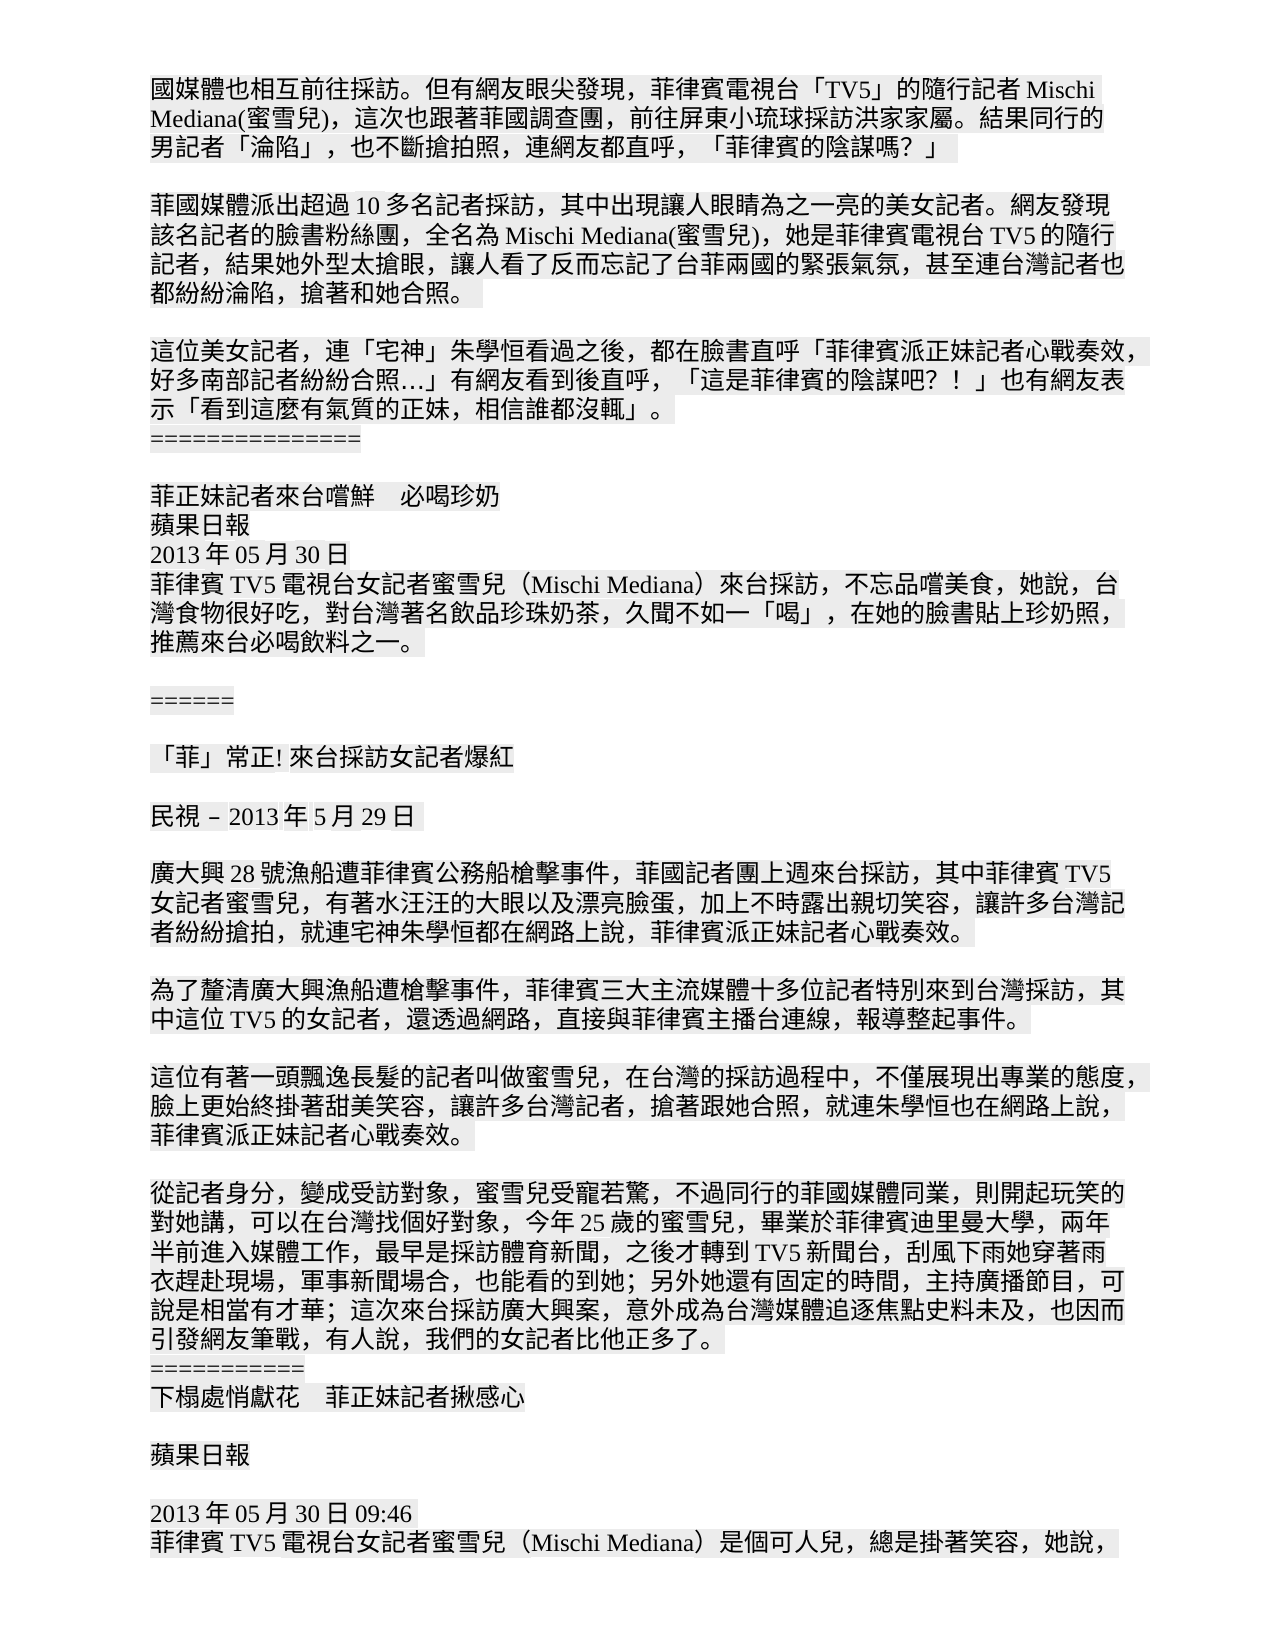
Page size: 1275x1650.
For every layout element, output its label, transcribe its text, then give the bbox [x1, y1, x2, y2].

text 住在台灣，不知道要用多大的力氣才能忍受這一切。在這方方面面上是沒有多少知音的。別人就算在語意文法上能夠"知道" 你的句子的意思，但究竟有沒有人像我一樣 "感到" 極度的厭惡和痛苦，我卻很存疑。 我不是在 "討論"，更不是在討論一種文化觀察或有關文明如何提升的話題，而是在表達一種由衷極度的厭惡和痛苦。我得承認，我對台灣人實在一點敬意和好感都沒有，由衷輕視和厭惡，身處這樣一種社會，感到巨大痛苦。 蠢蛋和混蛋們大概又要討論了，你不能一竿子打翻一條船哦，不能說台灣人 "都" 不好哦，這只是"一部份"的台灣人哦。但你若吃到一鍋飯到處是老鼠屎，你難道會故做英明理性狀地討論究竟老鼠屎比較多還是米粒比較多。你若在電梯裏聞到一陣屁味，你會不會故做心胸寬大兼睿智狀說氧分子依然佔了多數，不能說全部都是屁分子哦。 這痛苦是如此巨大，大到有時候我常想，如果我註定要在這樣一種窩囊猥瑣、難以與言的地方終老，這樣的生命值得活嗎？是不是乾脆自殺算了，實在太痛苦。 我並不是衛道人士，反倒是個反道德人士，但是，一個社會幾乎任何空氣和養分都沒有，看起世界來永遠就只是正妹、帥哥、爆奶，翹臀，你若跟這樣一群同胞一起生活在一個島上，你難道真的一點都不會感到痛苦。 我也不是一個關心世界的入世人物，反倒對外太空、對沒有地心引力之人事物充滿高度興趣，對地面上的東西總是興趣缺缺；但是，連我這樣一個非常不腳踏實地的避世者，收看凰衛視的新聞節目都能感到意趣盎然，充滿熱情與啟發，甚至啟蒙。 一個避世者是不會強調要關心什麼社會的，因此，我並不是說我們應該像對岸的新聞節目那樣充份深入掌握世界脈動；而是說，一個社會，不管哪個層面，永遠就只是正妹帥哥辣妹爆奶爆紅爆夯出國比賽台灣之光等等，生活其中，跟這樣一種窩囊猥瑣的同胞相處在一個小島上，難道你真的不會痛苦到很想乾脆捏LP自盡算了，太窩囊太猥瑣了，做為一個活生生的人，面對這樣一種心靈刑求，難道毫無一絲痛苦？ 幾年前跟旅行團去印度，導遊是個會講中文的印度人，我絕不誇張，八天的行程下來，我至少聽了超過一千次的正妹和甩哥(印度人把帥唸成第三聲甩)，幾乎所有的一切介紹，包括介紹甘地都說他是個甩哥；來到壯觀的性廟，他帶領團員觀看牆上各種性交圖案，他會說，大家快來看哦，這裏有兩個甩哥的小弟弟插入正妹的小妹妹哦，快來看，連毛都很清楚哦。 那位印度導遊說，我知道你們台灣人最喜歡正妹甩哥。因此，每到一個城市，他就會叫大家從車裏往窗外看，哪裏有個甩哥，哪裏有正妹。 離開佛祖誕生地時，他就告訴大家說這城市很窮，沒有甩哥，所以你們不會愛，但是不要抱怨，我現在就要帶你們去很多甩哥的地方，那就是新德里，印度最多甩哥的地方。 來到印度恆河，迎著黎明第一道陽光，當地人在河裏淨身進行宗教儀式，導遊會問大家說：想不想等一下帶你們去看甩哥和正妹洗澡喔，脫光光給你們看哦。 你也許會說，團員難道能忍受這樣一種每天講甩哥正妹講一千次的心靈刑求？如果你會這樣問，那你一定不是正港的台灣人，台灣人哪需要忍受，不但不必忍受，大家愛死了，樂翻天，而且女團員還會主動問也是甩哥的導遊說你等一下要不要脫光光到恆河裏洗給我們看？八天下來，幾乎所有話題都圍繞在甩哥正妹爆奶上，大夥樂陶陶，但我實在痛苦到很想脫隊。 有一次，跟團來到中國桂林，來到一個寧靜湖面，說是世外桃源，非常動人的一個地方，但團員竟然帶擴音器大夥唱起 "愛拼才會贏"，高分貝喧囂吵鬧，就在那一片所謂世外桃源的美麗寧靜湖面上。我縮在小船一角，盡量忍受巨大噪音，有一種快花轟的感覺。 走在街上，女團員們的眼光好像不是來看大山大水，而是四處尋找甩哥，拼命對他們偷拍照，而且互相好康倒相報，你看你看，那個男的眼睛好帥哦，那個男的好像劉德華哦，穿那樣好帥哦，遇有甩哥回眸，眾女更是驚聲尖叫受寵若驚。 我對於改革台灣社會毫無意願與興趣，更沒有那個膽量敢對愛台人士有所不敬，因此我並不是在呼籲任何改變。我只是覺得很痛苦，經常痛苦到極點，如果這島上能有個一樣痛苦的知音，或許我的痛苦會少一些。 陳真 ========== 菲正妹記者太美 台記者搶拍網友呼「攏是菲國陰謀啦！」 NOWnews – 2013年5月29日 下午1:59國際中心／綜合報導 台、菲兩國互派調查團，前往對方國家調查「廣大興28號」遭菲國公務船掃射事件，2國媒體也相互前往採訪。但有網友眼尖發現，菲律賓電視台「TV5」的隨行記者Mischi Mediana(蜜雪兒)，這次也跟著菲國調查團，前往屏東小琉球採訪洪家家屬。結果同行的男記者「淪陷」，也不斷搶拍照，連網友都直呼，「菲律賓的陰謀嗎？」 菲國媒體派出超過10多名記者採訪，其中出現讓人眼睛為之一亮的美女記者。網友發現該名記者的臉書粉絲團，全名為Mischi Mediana(蜜雪兒)，她是菲律賓電視台TV5的隨行記者，結果她外型太搶眼，讓人看了反而忘記了台菲兩國的緊張氣氛，甚至連台灣記者也都紛紛淪陷，搶著和她合照。 這位美女記者，連「宅神」朱學恒看過之後，都在臉書直呼「菲律賓派正妹記者心戰奏效，好多南部記者紛紛合照…」有網友看到後直呼，「這是菲律賓的陰謀吧？！」也有網友表示「看到這麼有氣質的正妹，相信誰都沒輒」。 =============== 菲正妹記者來台嚐鮮 必喝珍奶 蘋果日報 2013年05月30日 菲律賓TV5電視台女記者蜜雪兒（Mischi Mediana）來台採訪，不忘品嚐美食，她說，台灣食物很好吃，對台灣著名飲品珍珠奶茶，久聞不如一「喝」，在她的臉書貼上珍奶照，推薦來台必喝飲料之一。 ====== 「菲」常正! 來台採訪女記者爆紅 民視 – 2013年5月29日 廣大興28號漁船遭菲律賓公務船槍擊事件，菲國記者團上週來台採訪，其中菲律賓TV5女記者蜜雪兒，有著水汪汪的大眼以及漂亮臉蛋，加上不時露出親切笑容，讓許多台灣記者紛紛搶拍，就連宅神朱學恒都在網路上說，菲律賓派正妹記者心戰奏效。 為了釐清廣大興漁船遭槍擊事件，菲律賓三大主流媒體十多位記者特別來到台灣採訪，其中這位TV5的女記者，還透過網路，直接與菲律賓主播台連線，報導整起事件。 這位有著一頭飄逸長髮的記者叫做蜜雪兒，在台灣的採訪過程中，不僅展現出專業的態度，臉上更始終掛著甜美笑容，讓許多台灣記者，搶著跟她合照，就連朱學恒也在網路上說，菲律賓派正妹記者心戰奏效。 從記者身分，變成受訪對象，蜜雪兒受寵若驚，不過同行的菲國媒體同業，則開起玩笑的對她講，可以在台灣找個好對象，今年25歲的蜜雪兒，畢業於菲律賓迪里曼大學，兩年半前進入媒體工作，最早是採訪體育新聞，之後才轉到TV5新聞台，刮風下雨她穿著雨衣趕赴現場，軍事新聞場合，也能看的到她；另外她還有固定的時間，主持廣播節目，可說是相當有才華；這次來台採訪廣大興案，意外成為台灣媒體追逐焦點史料未及，也因而引發網友筆戰，有人說，我們的女記者比他正多了。 =========== 下榻處悄獻花 菲正妹記者揪感心 蘋果日報 2013年05月30日09:46 菲律賓TV5電視台女記者蜜雪兒（Mischi Mediana）是個可人兒，總是掛著笑容，她說，台灣人很友善且客氣，昨天回到旅館時，發現打掃人員特別放了1朵百合花，她感覺很窩心，還拍照上傳臉書，謝謝飯店人員的用心。 蜜雪兒與台灣記者在屏東地檢署外等待8小時，只要台灣同業跟她聊天或要求合照，均來者不拒。她說，自己也是新聞記者，跟台灣同業一樣，都想從菲律賓及台灣的司法人員口中問到調查結果，她能體諒同業的辛勞，當然，她也很喜歡交朋友。 ============= 菲律賓正妹記者 南部採訪吸睛 中央社 – 2013年5月29日 下午10:47 （中央社記者林長順台北29日電）菲律賓調查廣大興28號案，菲國媒體隨行採訪。其中，TV5隨行記者蜜雪兒（Mischi Mediana），因亮麗外型引起網友廣泛討論。 菲國公務船5月9日攻擊屏東漁船廣大興28號並打死漁民洪石成後，台、菲雙方互派調查團，菲國多家媒體也派員到台灣採訪。 隨行的TV5記者蜜雪兒因外型亮麗，吸引目光，不少民眾與記者爭相與她拍照，也引起網友討論。有網友說，這根本就是菲律賓陰謀；宅神朱學恆則在臉書上說，「菲律賓派正妹記者心戰奏效，我看到好多南部記者紛紛貼合照」。 今年25歲的蜜雪兒畢業於菲律賓迪里曼大學，兩年多前進入媒體工作，她在臉書上轉貼自己在台灣採訪的報導，畫面中蜜雪兒帶著耳機，用SKYPE跟電視台連線。 來台採訪新聞，蜜雪兒卻成為被採訪的對象，她今天接受同行採訪的台灣媒體記者訪問表示，「台灣人都很友善」；對於她的感情世界，蜜雪兒說，在菲律賓已有男朋友。 ============ 北一女甜正妹 16歲許斯甯網路紅 東森新聞 – 2013年5月28日 美女人人愛看，一位笑容甜死人的北一女高中生，最近登上雜誌封面，引起討論，她叫許斯甯才16歲，因為笑容太甜，影片po上網路網友紛紛說，也太正，想認識她，但瞬間竄紅被網友熱烈討論，正妹本人非常低調。 這笑容真的甜死人，就因太甜美，躍上雜誌封面，引起討論。一頭飄逸長髮，烏黑亮麗，穿起高中綠制服青春洋溢，換上輕便服裝，也有優閒氣質一面，才16歲的許斯甯，還是北一女高二學生，幫雜誌拍封面突然竄紅，網友紛紛稱讚太正，笑容甜，想認識她，也因為太美，過往照被網搜曝光。 許斯甯國小照片，兩頰澎澎的，帶點嬰兒肥，非常可愛，看得出來小時候，就是校園風雲人物，很活躍，也採訪過陳敏薰等知名人士。來自單親家庭，又是獨生女，被保護的很好，雖然有機會拍雜誌照，但照片曝光，人紅了，北一女正妹許斯甯選擇低調，把重心擺課業。 [150, 75, 1125, 1558]
